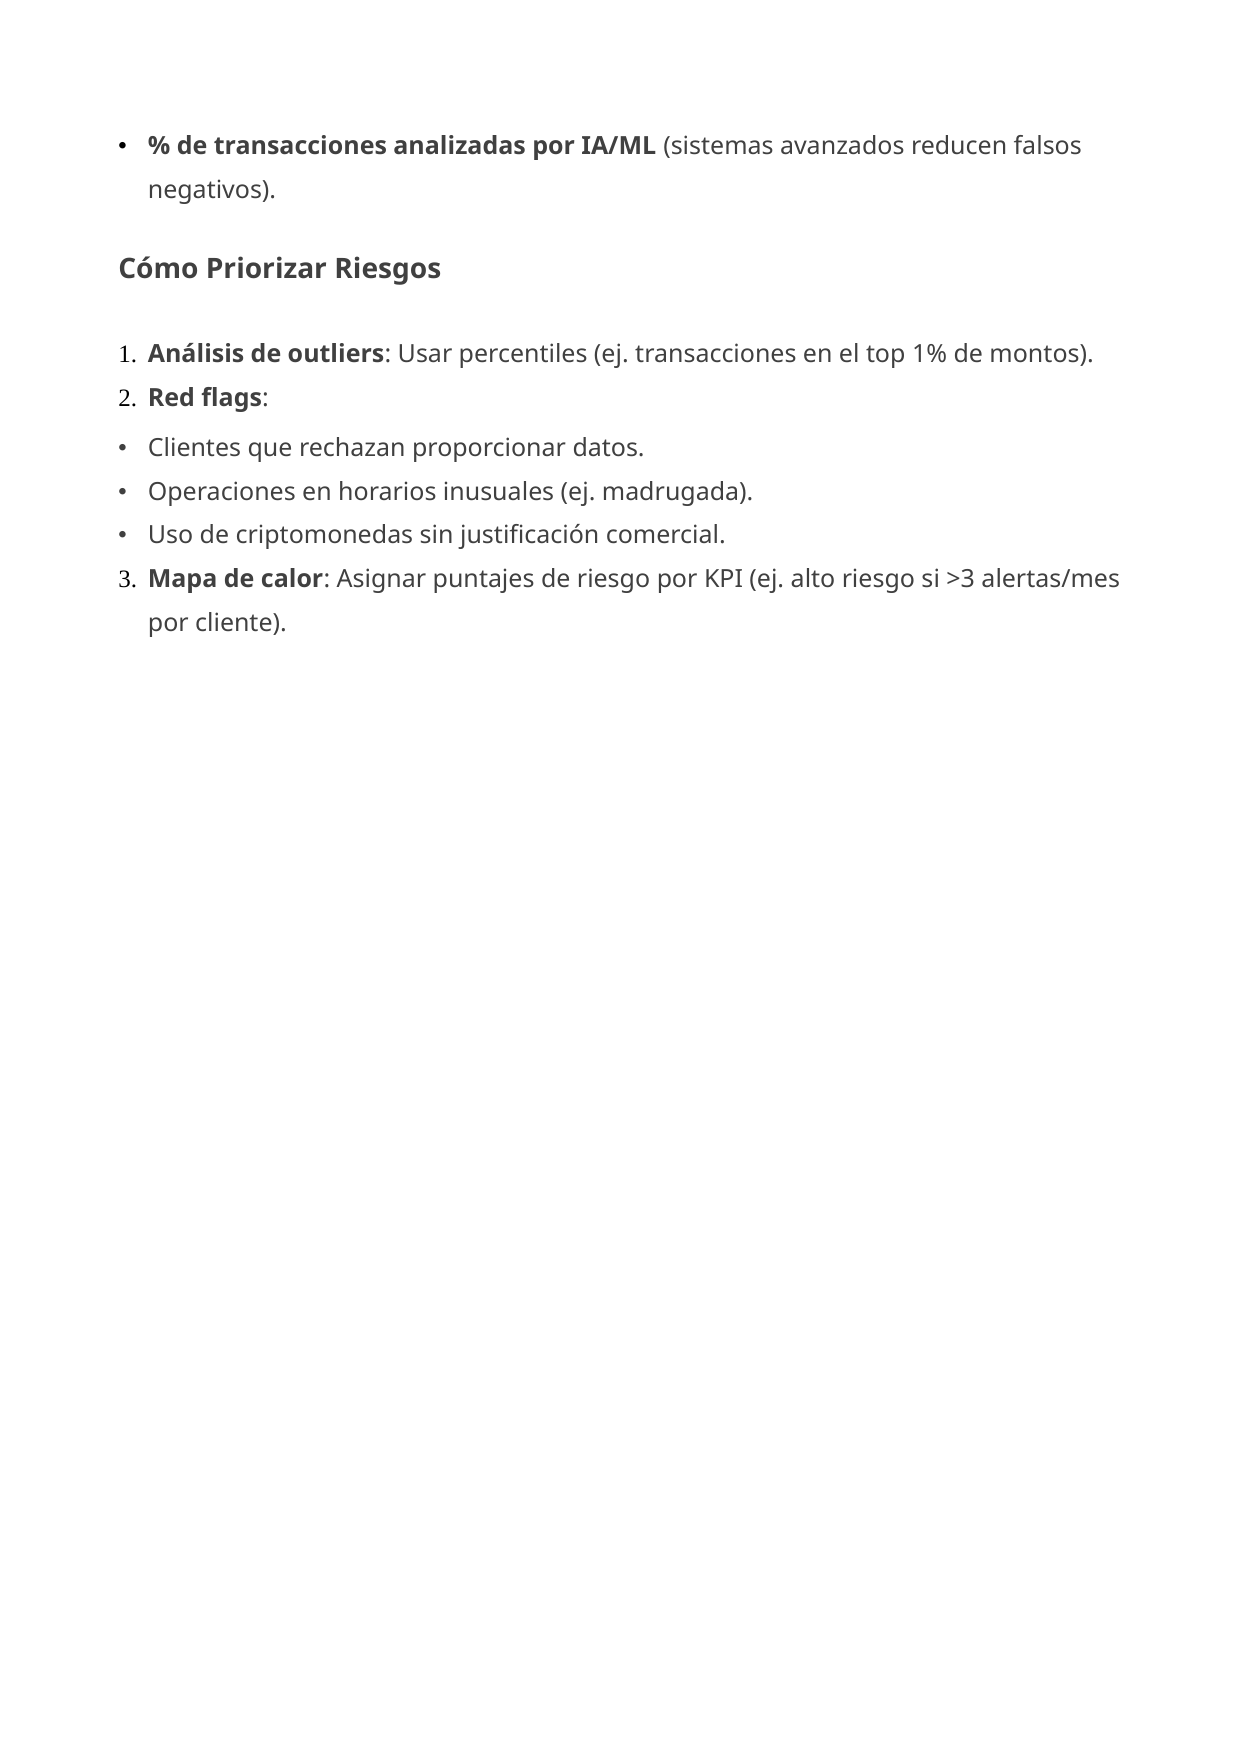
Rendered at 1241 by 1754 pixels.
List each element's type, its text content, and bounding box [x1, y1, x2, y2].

list Red flags: [118, 370, 1122, 413]
list Clientes que rechazan proporcionar datos. [118, 420, 1122, 463]
list Uso de criptomonedas sin justificación comercial. [118, 507, 1122, 551]
list Mapa de calor: Asignar puntajes de riesgo por KPI (ej. alto riesgo si >3 alertas/mes por cliente). [118, 551, 1122, 638]
list Operaciones en horarios inusuales (ej. madrugada). [118, 463, 1122, 507]
list Análisis de outliers: Usar percentiles (ej. transacciones en el top 1% de montos). [118, 326, 1122, 370]
list % de transacciones analizadas por IA/ML (sistemas avanzados reducen falsos negativos). [118, 118, 1122, 206]
subtitle Cómo Priorizar Riesgos [118, 248, 1122, 286]
